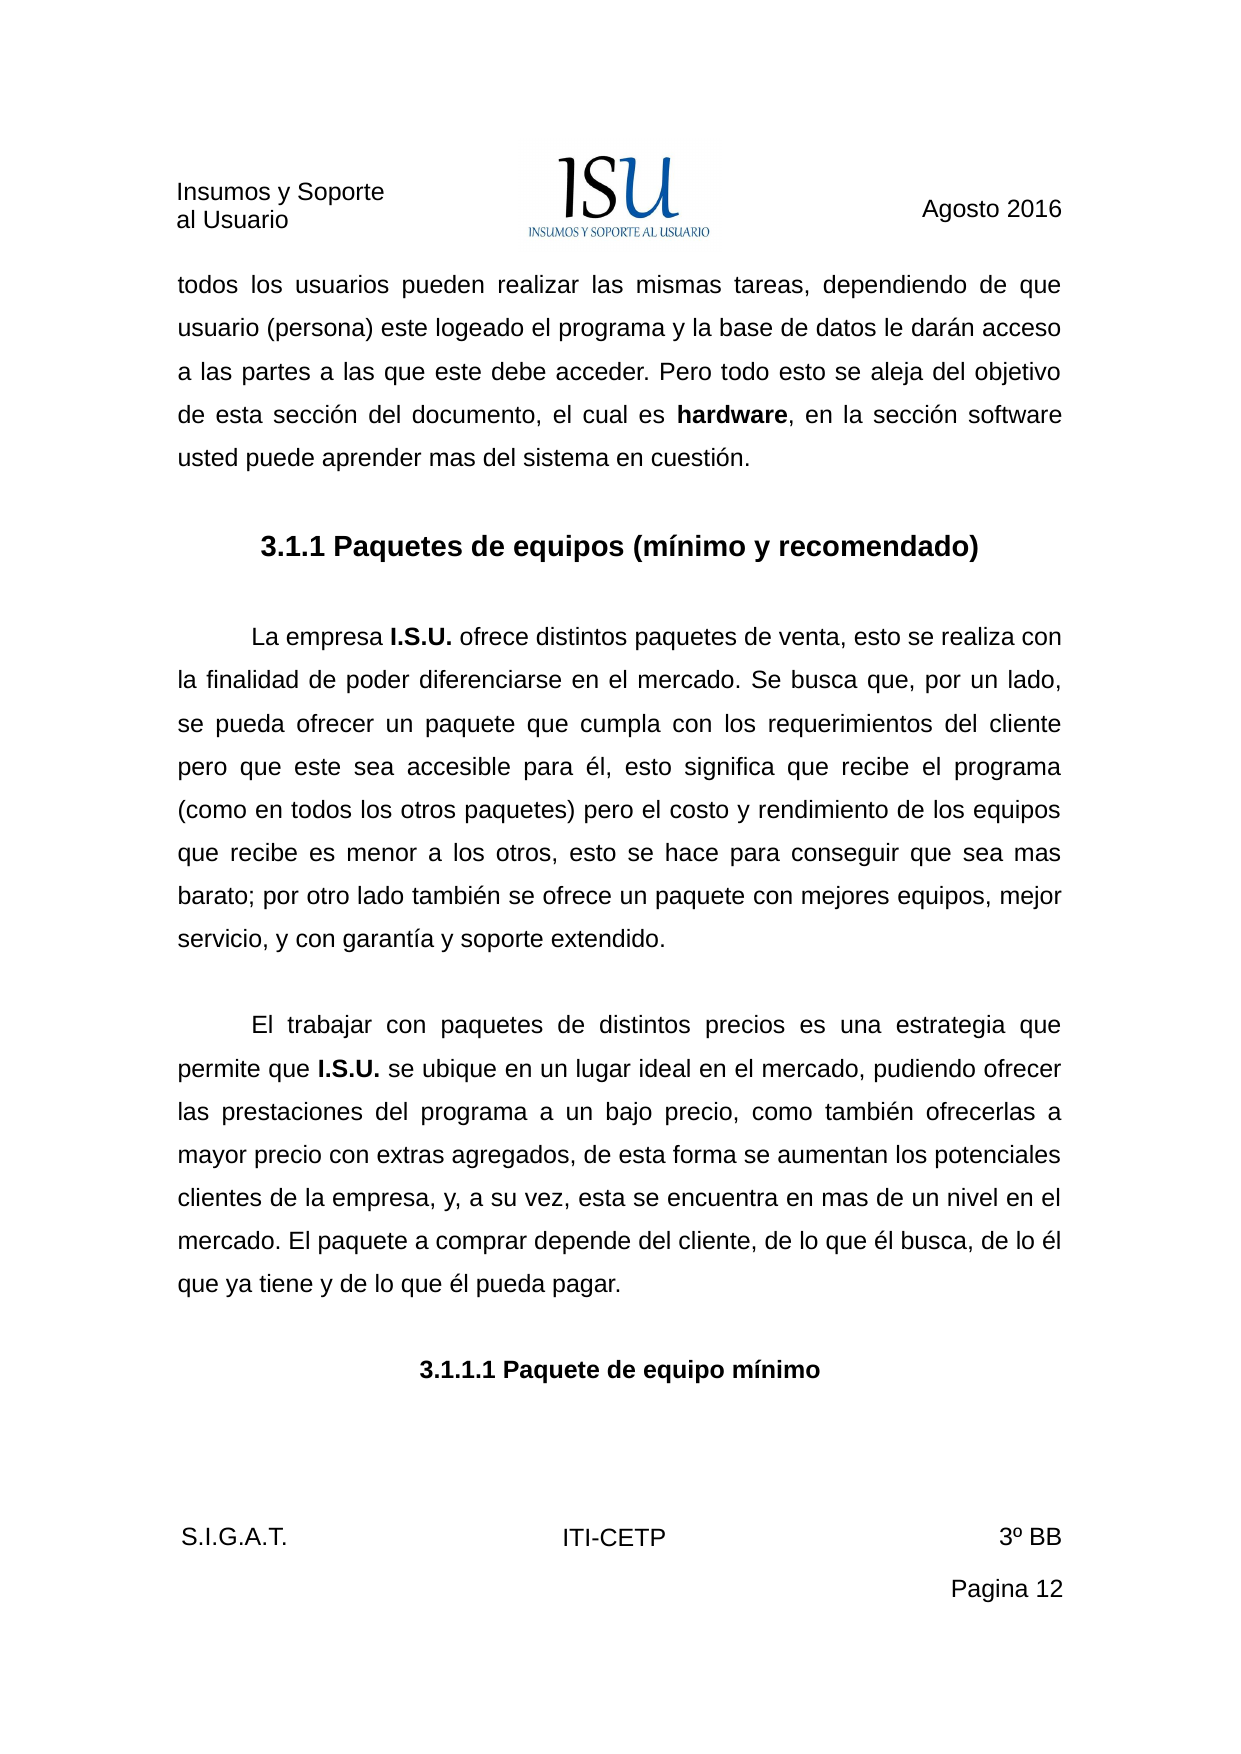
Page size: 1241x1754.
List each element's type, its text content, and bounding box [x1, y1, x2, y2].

picture [517, 138, 723, 252]
text 3.1.1.1 Paquete de equipo mínimo [177, 1356, 1063, 1384]
text 3.1.1 Paquetes de equipos (mínimo y recomendado) [177, 529, 1063, 562]
text El trabajar con paquetes de distintos precios es una estrategia que permite que I.S.U. se ubique en un lugar ideal en el mercado, pudiendo ofrecer las prestaciones del programa a un bajo precio, como también ofrecerlas a mayor precio con extras agregados, de esta forma se aumentan los potenciales clientes de la empresa, y, a su vez, esta se encuentra en mas de un nivel en el mercado. El paquete a comprar depende del cliente, de lo que él busca, de lo él que ya tiene y de lo que él pueda pagar. [177, 1011, 1063, 1298]
text La empresa I.S.U. ofrece distintos paquetes de venta, esto se realiza con la finalidad de poder diferenciarse en el mercado. Se busca que, por un lado, se pueda ofrecer un paquete que cumpla con los requerimientos del cliente pero que este sea accesible para él, esto significa que recibe el programa (como en todos los otros paquetes) pero el costo y rendimiento de los equipos que recibe es menor a los otros, esto se hace para conseguir que sea mas barato; por otro lado también se ofrece un paquete con mejores equipos, mejor servicio, y con garantía y soporte extendido. [177, 622, 1063, 953]
text todos los usuarios pueden realizar las mismas tareas, dependiendo de que usuario (persona) este logeado el programa y la base de datos le darán acceso a las partes a las que este debe acceder. Pero todo esto se aleja del objetivo de esta sección del documento, el cual es hardware, en la sección software usted puede aprender mas del sistema en cuestión. [177, 270, 1063, 471]
